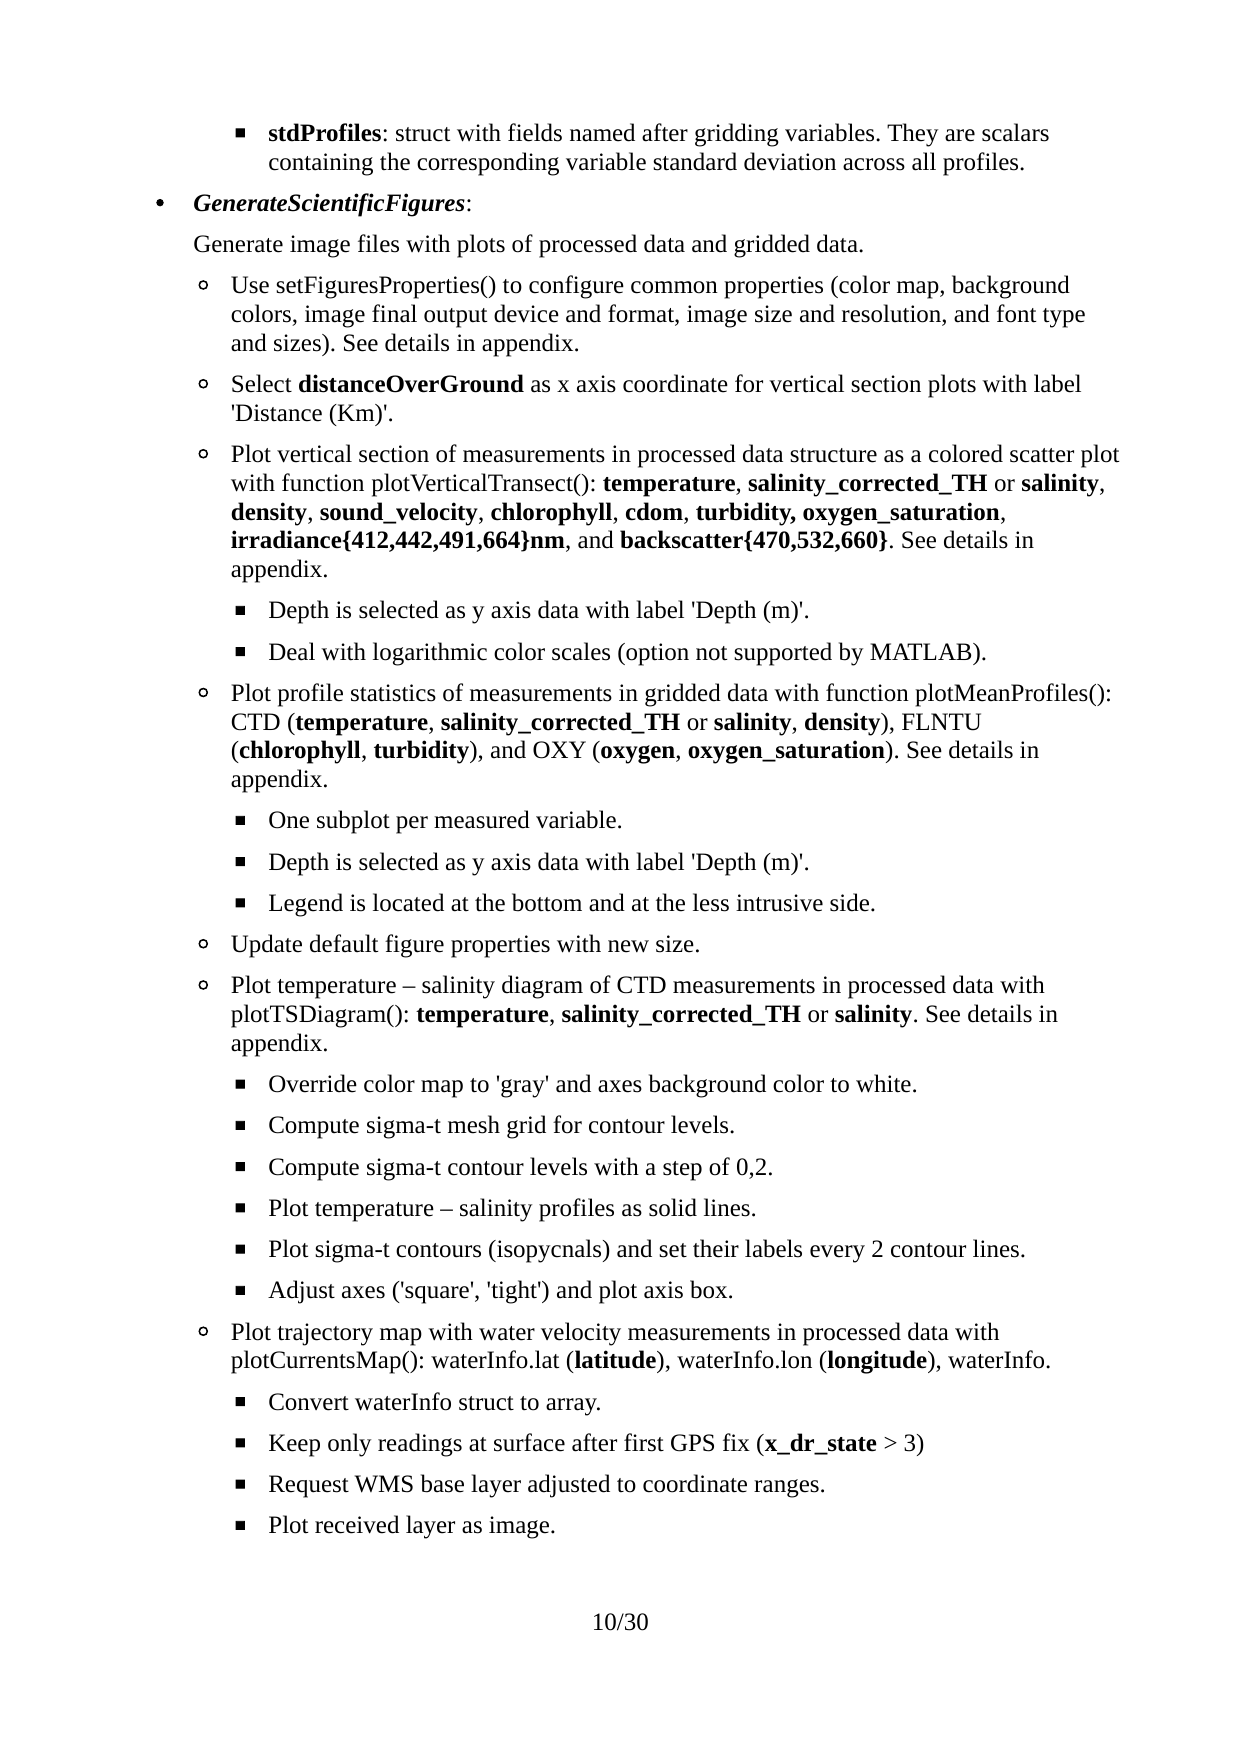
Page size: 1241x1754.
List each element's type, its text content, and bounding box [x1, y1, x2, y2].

list Plot sigma-t contours (isopycnals) and set their labels every 2 contour lines. [231, 1234, 1122, 1263]
list Depth is selected as y axis data with label 'Depth (m)'. [231, 596, 1122, 624]
list Plot temperature – salinity profiles as solid lines. [231, 1193, 1122, 1222]
list Plot temperature – salinity diagram of CTD measurements in processed data with plotTSDiagram(): temperature, salinity_corrected_TH or salinity. See details in appendix. [193, 971, 1122, 1057]
list GenerateScientificFigures: [156, 188, 1122, 217]
list stdProfiles: struct with fields named after gridding variables. They are scalars containing the corresponding variable standard deviation across all profiles. [231, 118, 1122, 176]
list Keep only readings at surface after first GPS fix (x_dr_state > 3) [231, 1428, 1122, 1457]
list Plot profile statistics of measurements in gridded data with function plotMeanProfiles(): CTD (temperature, salinity_corrected_TH or salinity, density), FLNTU (chlorophyll, turbidity), and OXY (oxygen, oxygen_saturation). See details in appendix. [193, 678, 1122, 793]
list Deal with logarithmic color scales (option not supported by MATLAB). [231, 637, 1122, 666]
list One subplot per measured variable. [231, 806, 1122, 834]
list Generate image files with plots of processed data and gridded data. [156, 229, 1122, 258]
list Depth is selected as y axis data with label 'Depth (m)'. [231, 847, 1122, 876]
list Use setFiguresProperties() to configure common properties (color map, background colors, image final output device and format, image size and resolution, and font type and sizes). See details in appendix. [193, 271, 1122, 357]
list Select distanceOverGround as x axis coordinate for vertical section plots with label 'Distance (Km)'. [193, 369, 1122, 427]
list Compute sigma-t mesh grid for contour levels. [231, 1111, 1122, 1139]
list Plot vertical section of measurements in processed data structure as a colored scatter plot with function plotVerticalTransect(): temperature, salinity_corrected_TH or salinity, density, sound_velocity, chlorophyll, cdom, turbidity, oxygen_saturation, irradiance{412,442,491,664}nm, and backscatter{470,532,660}. See details in appendix. [193, 439, 1122, 583]
list Compute sigma-t contour levels with a step of 0,2. [231, 1152, 1122, 1181]
list Plot trajectory map with water velocity measurements in processed data with plotCurrentsMap(): waterInfo.lat (latitude), waterInfo.lon (longitude), waterInfo. [193, 1317, 1122, 1374]
list Adjust axes ('square', 'tight') and plot axis box. [231, 1276, 1122, 1304]
list Plot received layer as image. [231, 1511, 1122, 1539]
list Update default figure properties with new size. [193, 929, 1122, 958]
list Override color map to 'gray' and axes background color to white. [231, 1069, 1122, 1098]
list Request WMS base layer adjusted to coordinate ranges. [231, 1469, 1122, 1498]
list Convert waterInfo struct to array. [231, 1387, 1122, 1416]
list Legend is located at the bottom and at the less intrusive side. [231, 888, 1122, 917]
